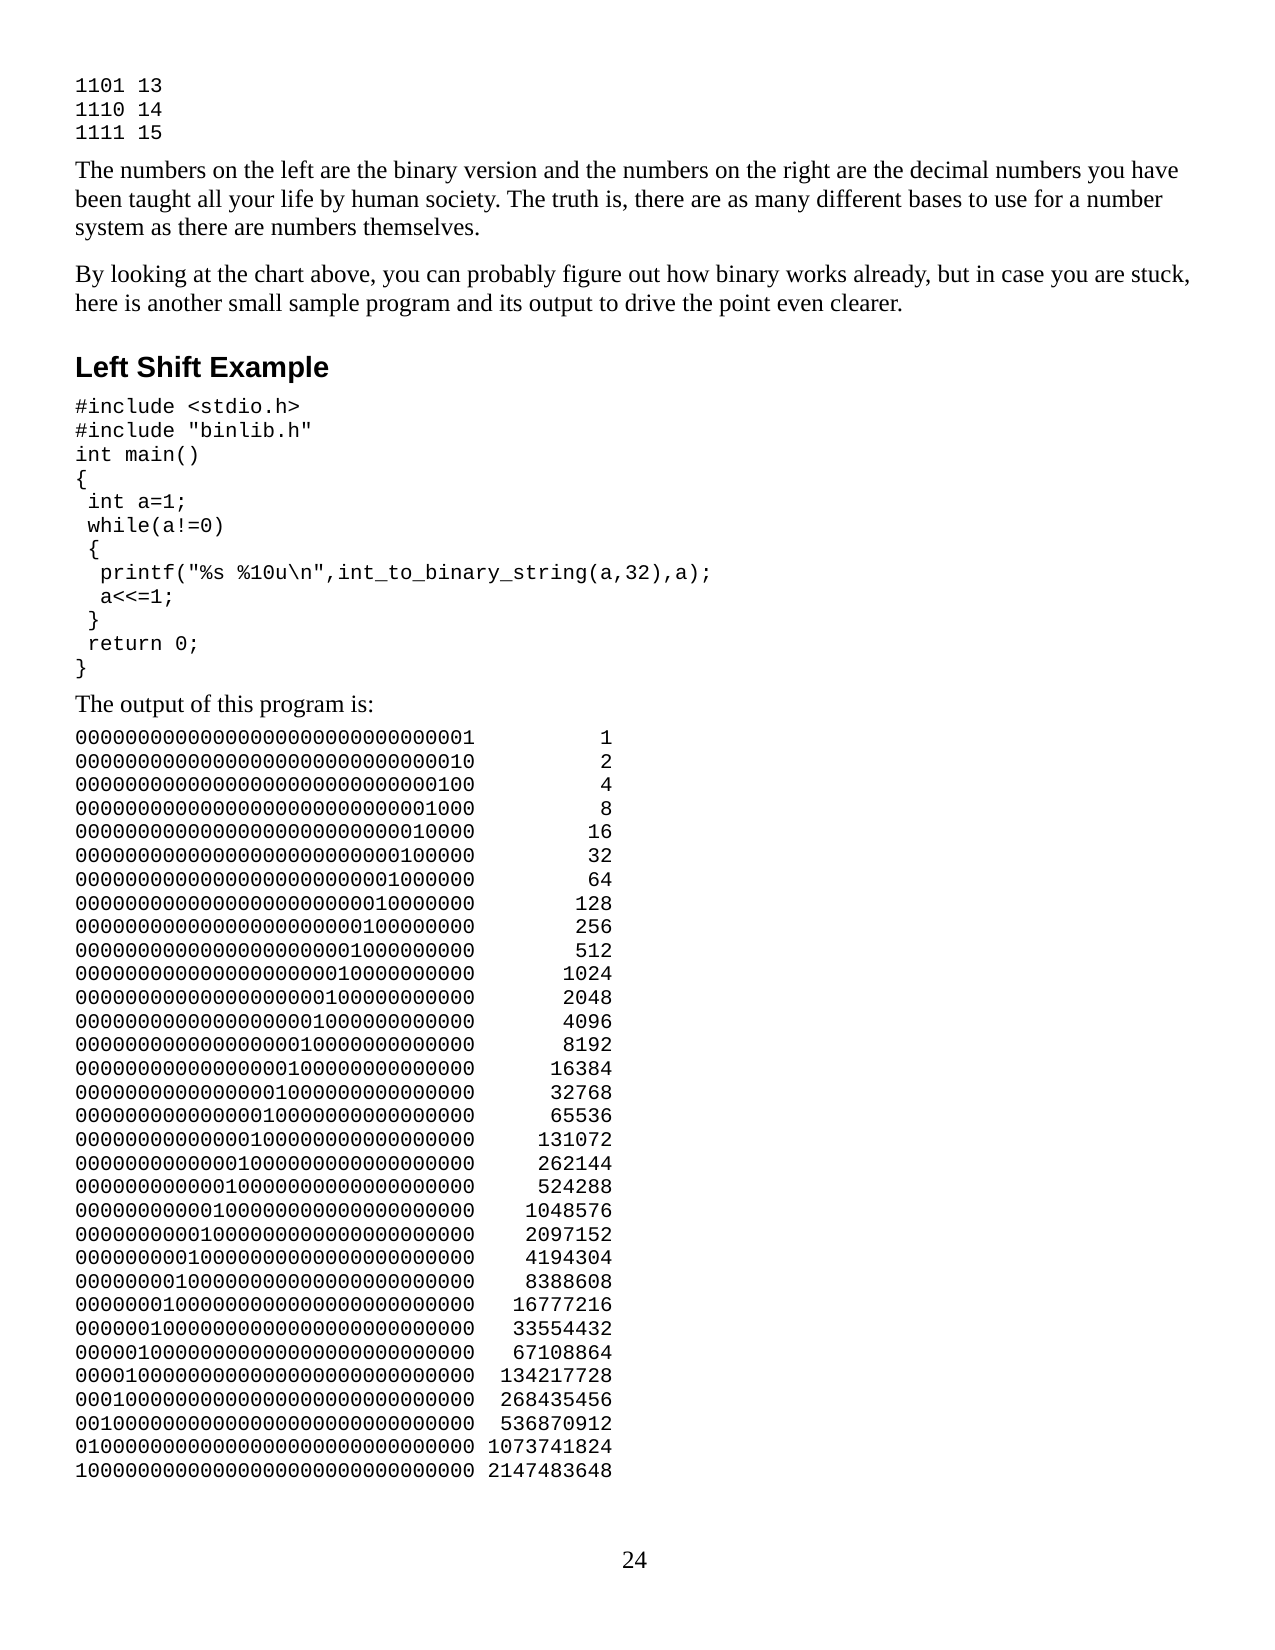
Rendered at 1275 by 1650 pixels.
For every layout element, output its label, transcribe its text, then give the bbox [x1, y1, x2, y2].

text 01000000000000000000000000000000 1073741824 [75, 1436, 1200, 1460]
subtitle Left Shift Example [75, 351, 1200, 384]
text 00000000010000000000000000000000 4194304 [75, 1247, 1200, 1271]
text 00000001000000000000000000000000 16777216 [75, 1294, 1200, 1318]
text 00000000000000000000100000000000 2048 [75, 987, 1200, 1011]
text 00000000000000000000001000000000 512 [75, 940, 1200, 963]
text 00001000000000000000000000000000 134217728 [75, 1365, 1200, 1389]
text 1101 13 [75, 75, 1200, 99]
text 00000000000000000000010000000000 1024 [75, 963, 1200, 987]
text 00000000000000001000000000000000 32768 [75, 1082, 1200, 1105]
text 00000000000000000000000001000000 64 [75, 869, 1200, 892]
text #include "binlib.h" [75, 420, 1200, 444]
text 00000000000001000000000000000000 262144 [75, 1153, 1200, 1176]
text #include <stdio.h> [75, 397, 1200, 420]
text 00000000001000000000000000000000 2097152 [75, 1223, 1200, 1247]
text 00000000000000100000000000000000 131072 [75, 1129, 1200, 1153]
text 00000100000000000000000000000000 67108864 [75, 1342, 1200, 1365]
text return 0; [75, 633, 1200, 657]
text 00010000000000000000000000000000 268435456 [75, 1389, 1200, 1413]
text 00000000000000000000000010000000 128 [75, 892, 1200, 916]
text 00000000000000000001000000000000 4096 [75, 1011, 1200, 1034]
text 00000000000010000000000000000000 524288 [75, 1176, 1200, 1200]
text 00000000000000000000000100000000 256 [75, 916, 1200, 940]
text 10000000000000000000000000000000 2147483648 [75, 1460, 1200, 1484]
text int a=1; [75, 491, 1200, 515]
text The output of this program is: [75, 689, 1200, 718]
text 00000010000000000000000000000000 33554432 [75, 1318, 1200, 1342]
text 00100000000000000000000000000000 536870912 [75, 1413, 1200, 1436]
text } [75, 609, 1200, 633]
text { [75, 467, 1200, 491]
text a<<=1; [75, 586, 1200, 609]
text The numbers on the left are the binary version and the numbers on the right are the decimal numbers you have been taught all your life by human society. The truth is, there are as many different bases to use for a number system as there are numbers themselves. [75, 155, 1200, 241]
text while(a!=0) [75, 515, 1200, 538]
text 00000000000000000100000000000000 16384 [75, 1058, 1200, 1082]
text 00000000000000010000000000000000 65536 [75, 1105, 1200, 1129]
text 00000000000000000000000000100000 32 [75, 845, 1200, 869]
text 00000000000000000000000000000001 1 [75, 727, 1200, 751]
text } [75, 657, 1200, 680]
text { [75, 538, 1200, 562]
text printf("%s %10u\n",int_to_binary_string(a,32),a); [75, 562, 1200, 586]
text 1111 15 [75, 122, 1200, 146]
text 00000000000000000000000000001000 8 [75, 798, 1200, 822]
text 00000000100000000000000000000000 8388608 [75, 1271, 1200, 1294]
text int main() [75, 444, 1200, 467]
text 1110 14 [75, 99, 1200, 122]
text By looking at the chart above, you can probably figure out how binary works already, but in case you are stuck, here is another small sample program and its output to drive the point even clearer. [75, 259, 1200, 317]
text 00000000000000000000000000000100 4 [75, 774, 1200, 798]
text 00000000000100000000000000000000 1048576 [75, 1200, 1200, 1223]
text 00000000000000000000000000010000 16 [75, 822, 1200, 845]
text 00000000000000000000000000000010 2 [75, 751, 1200, 774]
text 00000000000000000010000000000000 8192 [75, 1034, 1200, 1058]
